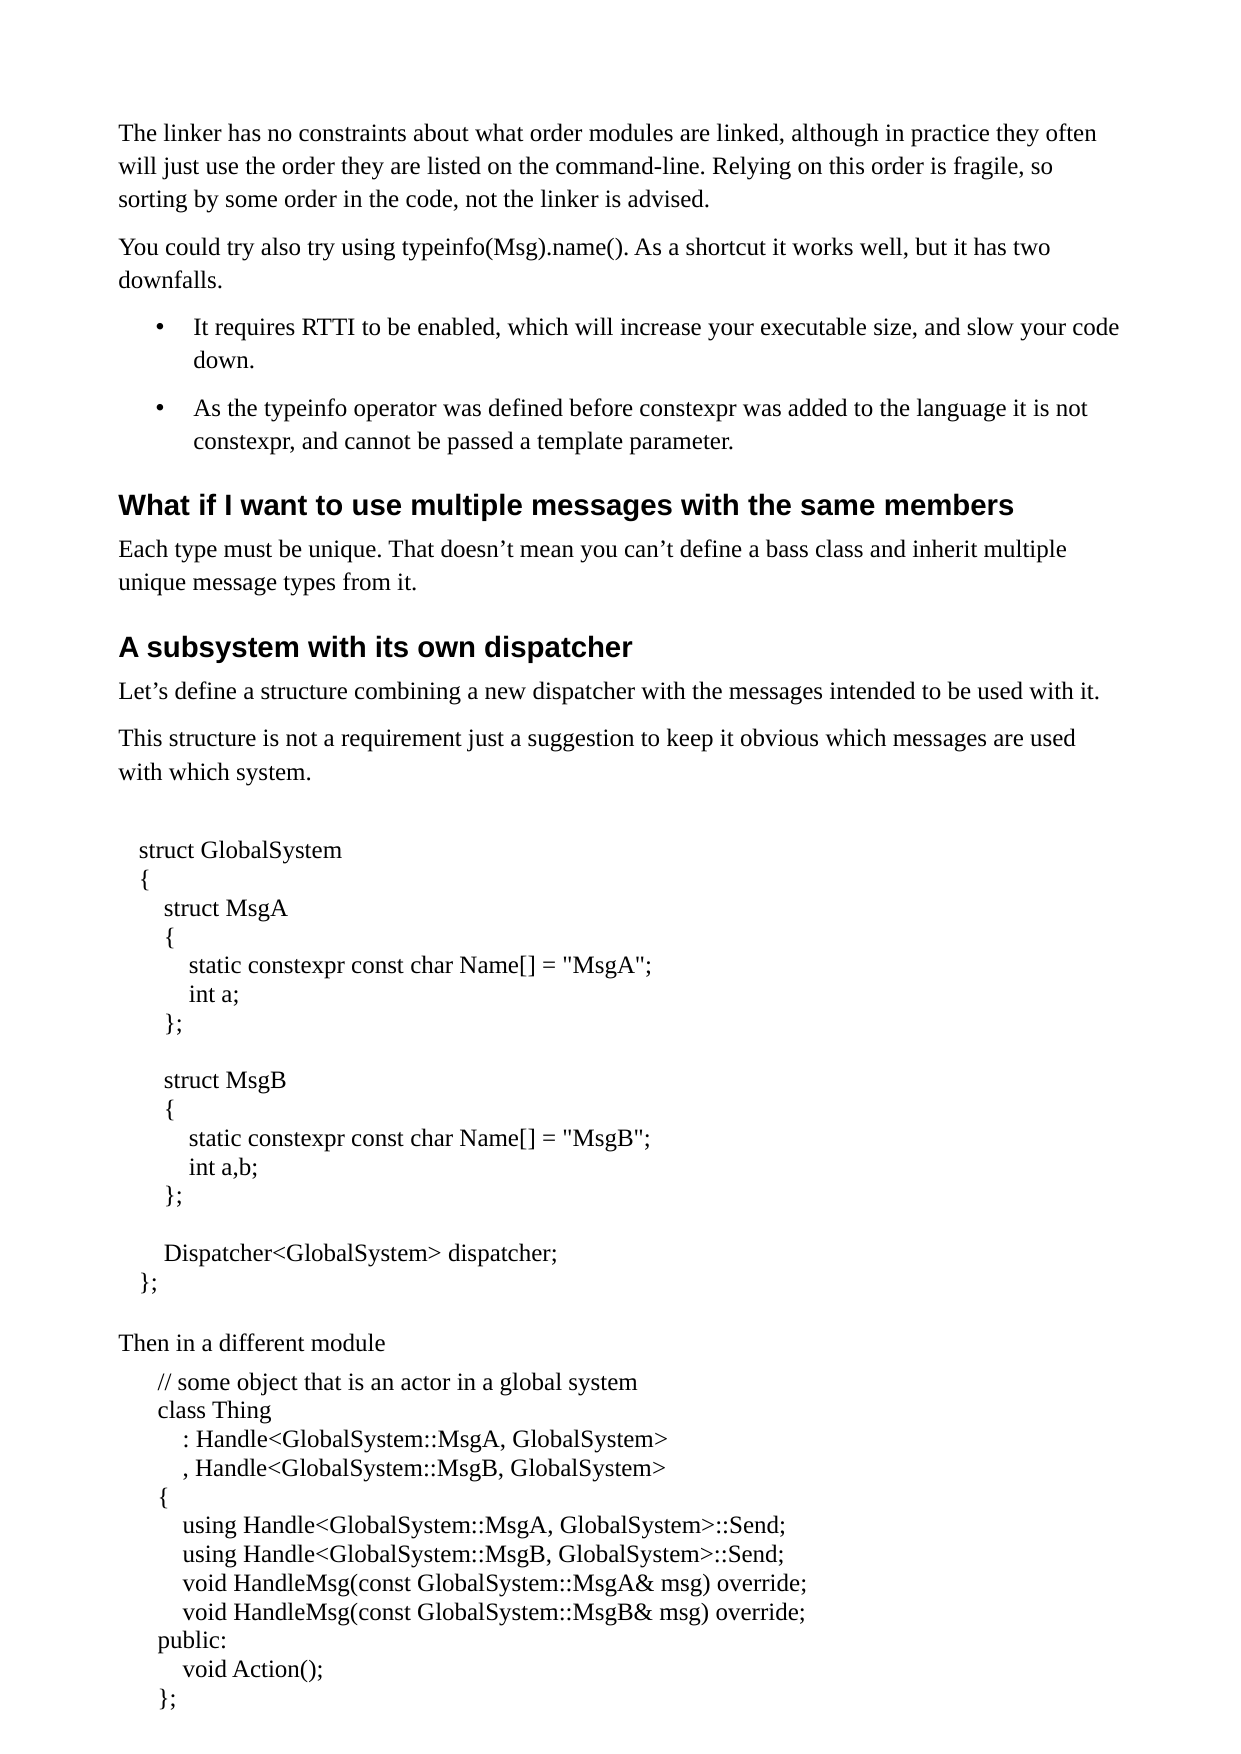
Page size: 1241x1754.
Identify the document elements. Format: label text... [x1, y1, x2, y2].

text Each type must be unique. That doesn’t mean you can’t define a bass class and inherit multiple unique message types from it. [118, 534, 1122, 596]
text The linker has no constraints about what order modules are linked, although in practice they often will just use the order they are listed on the command-line. Relying on this order is fragile, so sorting by some order in the code, not the linker is advised. [118, 118, 1122, 213]
list As the typeinfo operator was defined before constexpr was added to the language it is not constexpr, and cannot be passed a template parameter. [156, 393, 1122, 455]
text Then in a different module [118, 1328, 1122, 1357]
text You could try also try using typeinfo(Msg).name(). As a shortcut it works well, but it has two downfalls. [118, 232, 1122, 293]
list It requires RTTI to be enabled, which will increase your executable size, and slow your code down. [156, 312, 1122, 374]
text This structure is not a requirement just a suggestion to keep it obvious which messages are used with which system. [118, 723, 1122, 785]
subtitle What if I want to use multiple messages with the same members [118, 488, 1122, 522]
text Let’s define a structure combining a new dispatcher with the messages intended to be used with it. [118, 676, 1122, 705]
subtitle A subsystem with its own dispatcher [118, 630, 1122, 663]
